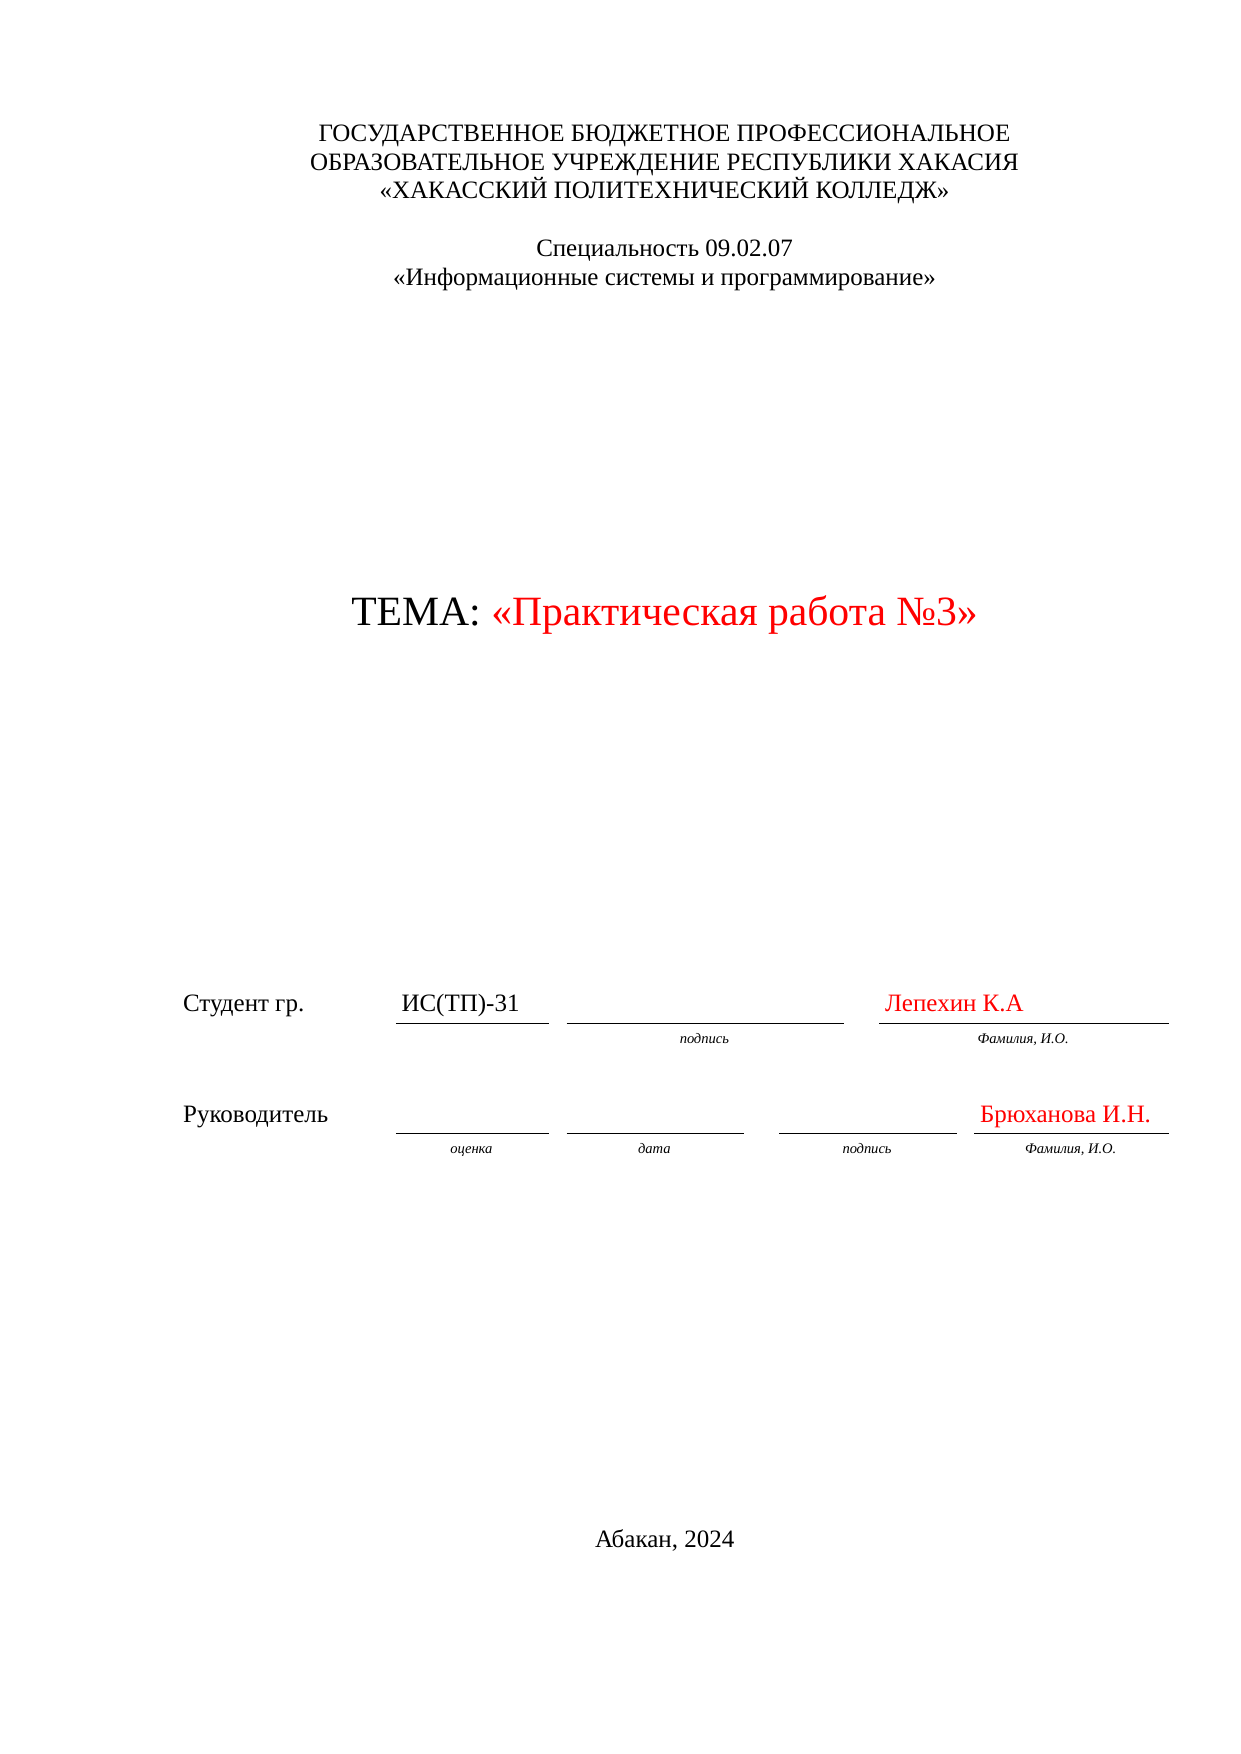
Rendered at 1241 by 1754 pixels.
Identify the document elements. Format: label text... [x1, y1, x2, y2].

table_cell [957, 1093, 974, 1133]
text ТЕМА: «Практическая работа №3» [177, 587, 1152, 635]
text Специальность 09.02.07 [177, 233, 1152, 262]
text Абакан, 2024 [177, 1524, 1152, 1553]
table_header ИС(ТП)-31 [396, 983, 549, 1023]
table_cell [744, 1093, 762, 1133]
table_cell [861, 1023, 879, 1093]
table_cell дата [567, 1134, 744, 1174]
table_cell [762, 1093, 779, 1133]
table_cell [957, 1133, 974, 1174]
table_cell Брюханова И.Н. [974, 1093, 1169, 1133]
table_header [549, 983, 567, 1023]
table_cell [177, 1133, 396, 1174]
table_cell [177, 1023, 396, 1093]
table_cell [549, 1093, 567, 1133]
table_header [567, 983, 844, 1023]
text «Информационные системы и программирование» [177, 262, 1152, 291]
table_cell подпись [779, 1134, 957, 1174]
table_cell [762, 1133, 779, 1174]
table_cell Фамилия, И.О. [974, 1134, 1169, 1174]
text ГОСУДАРСТВЕННОЕ БЮДЖЕТНОЕ ПРОФЕССИОНАЛЬНОЕ ОБРАЗОВАТЕЛЬНОЕ УЧРЕЖДЕНИЕ РЕСПУБЛИКИ ХАКАСИЯ «ХАКАССКИЙ ПОЛИТЕХНИЧЕСКИЙ КОЛЛЕДЖ» [177, 118, 1152, 204]
table_cell Фамилия, И.О. [879, 1024, 1169, 1093]
table_cell [396, 1024, 549, 1093]
table_cell подпись [567, 1024, 844, 1093]
table_cell Руководитель [177, 1093, 396, 1133]
table_cell [844, 1023, 861, 1093]
table_header [861, 983, 879, 1023]
table_cell [779, 1093, 957, 1133]
table_header Лепехин К.А [879, 983, 1169, 1023]
table_header Студент гр. [177, 983, 396, 1023]
table_cell оценка [396, 1134, 549, 1174]
table_cell [549, 1023, 567, 1093]
table_header [844, 983, 861, 1023]
table_cell [744, 1133, 762, 1174]
table_cell [549, 1133, 567, 1174]
table_cell [567, 1093, 744, 1133]
table_cell [396, 1093, 549, 1133]
